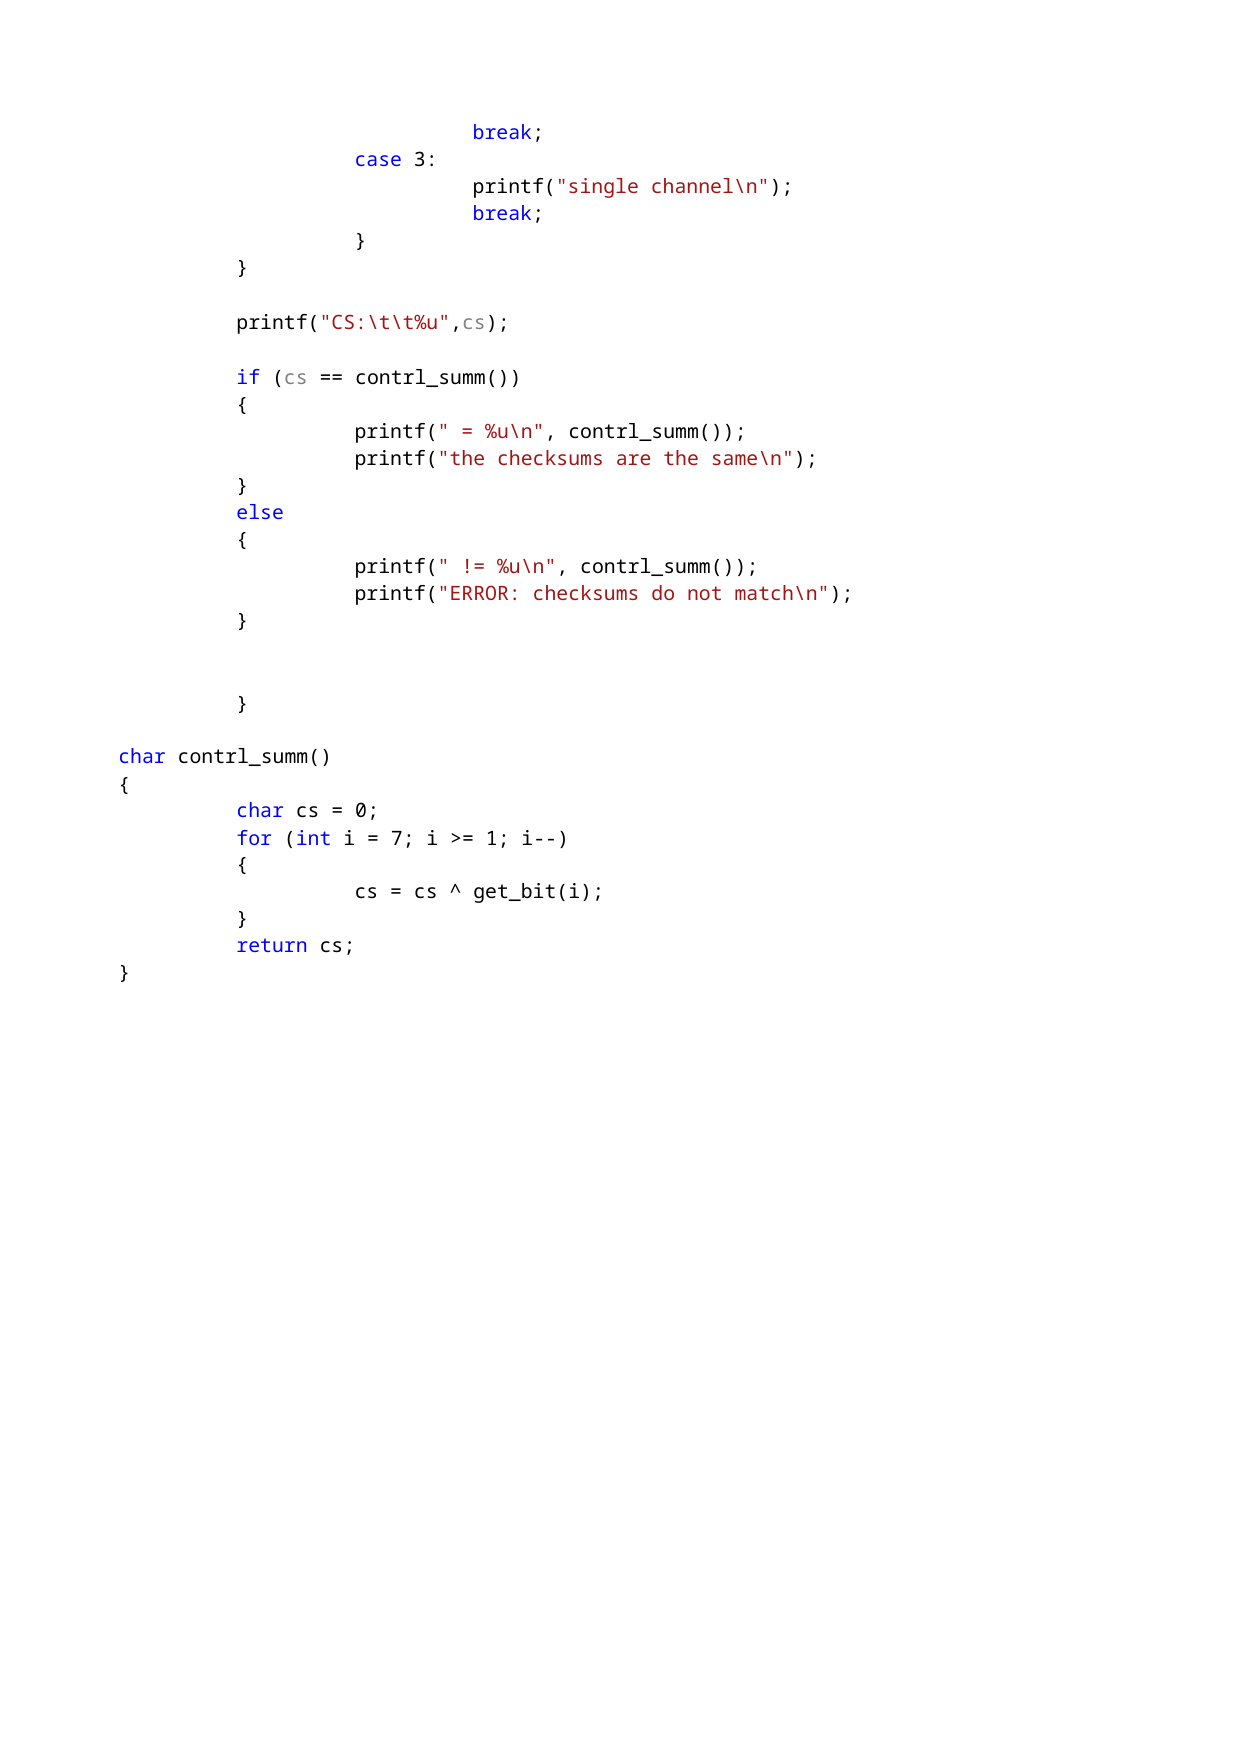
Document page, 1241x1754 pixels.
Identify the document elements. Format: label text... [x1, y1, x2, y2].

text printf("the checksums are the same\n"); [118, 444, 1122, 471]
text } [118, 253, 1122, 280]
text break; [118, 118, 1122, 145]
text printf("CS:\t\t%u",cs); [118, 308, 1122, 335]
text } [118, 226, 1122, 253]
text } [118, 905, 1122, 932]
text case 3: [118, 145, 1122, 172]
text return cs; [118, 932, 1122, 959]
text printf("single channel\n"); [118, 172, 1122, 199]
text printf(" != %u\n", contrl_summ()); [118, 552, 1122, 579]
text { [118, 390, 1122, 417]
text else [118, 498, 1122, 525]
text if (cs == contrl_summ()) [118, 363, 1122, 390]
text printf("ERROR: checksums do not match\n"); [118, 579, 1122, 606]
text break; [118, 199, 1122, 226]
text for (int i = 7; i >= 1; i--) [118, 824, 1122, 851]
text } [118, 471, 1122, 498]
text char cs = 0; [118, 797, 1122, 824]
text } [118, 689, 1122, 716]
text { [118, 770, 1122, 797]
text cs = cs ^ get_bit(i); [118, 878, 1122, 905]
text { [118, 851, 1122, 878]
text printf(" = %u\n", contrl_summ()); [118, 417, 1122, 444]
text } [118, 959, 1122, 986]
text } [118, 606, 1122, 633]
text { [118, 525, 1122, 552]
text char contrl_summ() [118, 743, 1122, 770]
